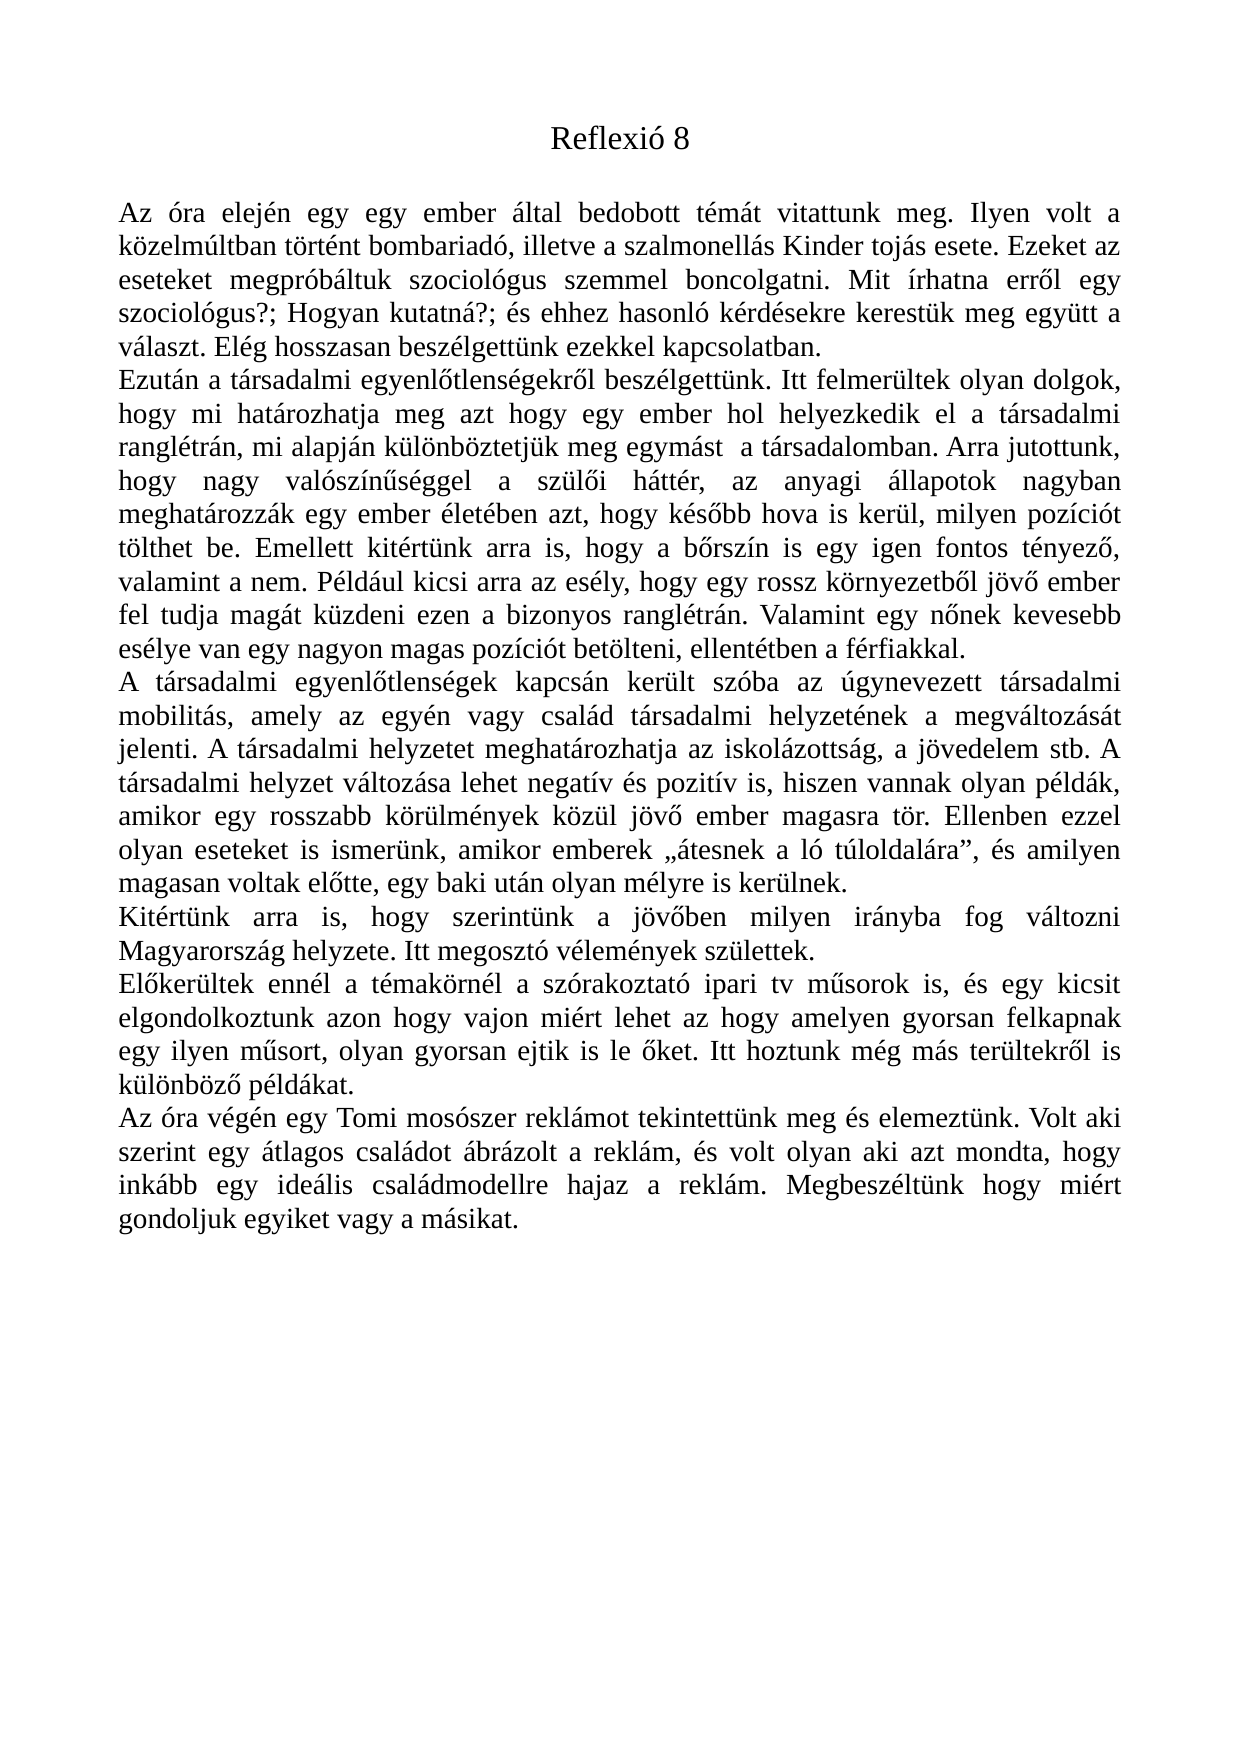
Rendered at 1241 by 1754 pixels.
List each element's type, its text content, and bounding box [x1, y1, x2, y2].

text Ezután a társadalmi egyenlőtlenségekről beszélgettünk. Itt felmerültek olyan dolgok, hogy mi határozhatja meg azt hogy egy ember hol helyezkedik el a társadalmi ranglétrán, mi alapján különböztetjük meg egymást a társadalomban. Arra jutottunk, hogy nagy valószínűséggel a szülői háttér, az anyagi állapotok nagyban meghatározzák egy ember életében azt, hogy később hova is kerül, milyen pozíciót tölthet be. Emellett kitértünk arra is, hogy a bőrszín is egy igen fontos tényező, valamint a nem. Például kicsi arra az esély, hogy egy rossz környezetből jövő ember fel tudja magát küzdeni ezen a bizonyos ranglétrán. Valamint egy nőnek kevesebb esélye van egy nagyon magas pozíciót betölteni, ellentétben a férfiakkal. [118, 362, 1122, 664]
text Kitértünk arra is, hogy szerintünk a jövőben milyen irányba fog változni Magyarország helyzete. Itt megosztó vélemények születtek. [118, 899, 1122, 966]
text Az óra végén egy Tomi mosószer reklámot tekintettünk meg és elemeztünk. Volt aki szerint egy átlagos családot ábrázolt a reklám, és volt olyan aki azt mondta, hogy inkább egy ideális családmodellre hajaz a reklám. Megbeszéltünk hogy miért gondoljuk egyiket vagy a másikat. [118, 1100, 1122, 1234]
text Reflexió 8 [118, 118, 1122, 156]
text Előkerültek ennél a témakörnél a szórakoztató ipari tv műsorok is, és egy kicsit elgondolkoztunk azon hogy vajon miért lehet az hogy amelyen gyorsan felkapnak egy ilyen műsort, olyan gyorsan ejtik is le őket. Itt hoztunk még más terültekről is különböző példákat. [118, 966, 1122, 1100]
text A társadalmi egyenlőtlenségek kapcsán került szóba az úgynevezett társadalmi mobilitás, amely az egyén vagy család társadalmi helyzetének a megváltozását jelenti. A társadalmi helyzetet meghatározhatja az iskolázottság, a jövedelem stb. A társadalmi helyzet változása lehet negatív és pozitív is, hiszen vannak olyan példák, amikor egy rosszabb körülmények közül jövő ember magasra tör. Ellenben ezzel olyan eseteket is ismerünk, amikor emberek „átesnek a ló túloldalára”, és amilyen magasan voltak előtte, egy baki után olyan mélyre is kerülnek. [118, 664, 1122, 899]
text Az óra elején egy egy ember által bedobott témát vitattunk meg. Ilyen volt a közelmúltban történt bombariadó, illetve a szalmonellás Kinder tojás esete. Ezeket az eseteket megpróbáltuk szociológus szemmel boncolgatni. Mit írhatna erről egy szociológus?; Hogyan kutatná?; és ehhez hasonló kérdésekre kerestük meg együtt a választ. Elég hosszasan beszélgettünk ezekkel kapcsolatban. [118, 195, 1122, 362]
